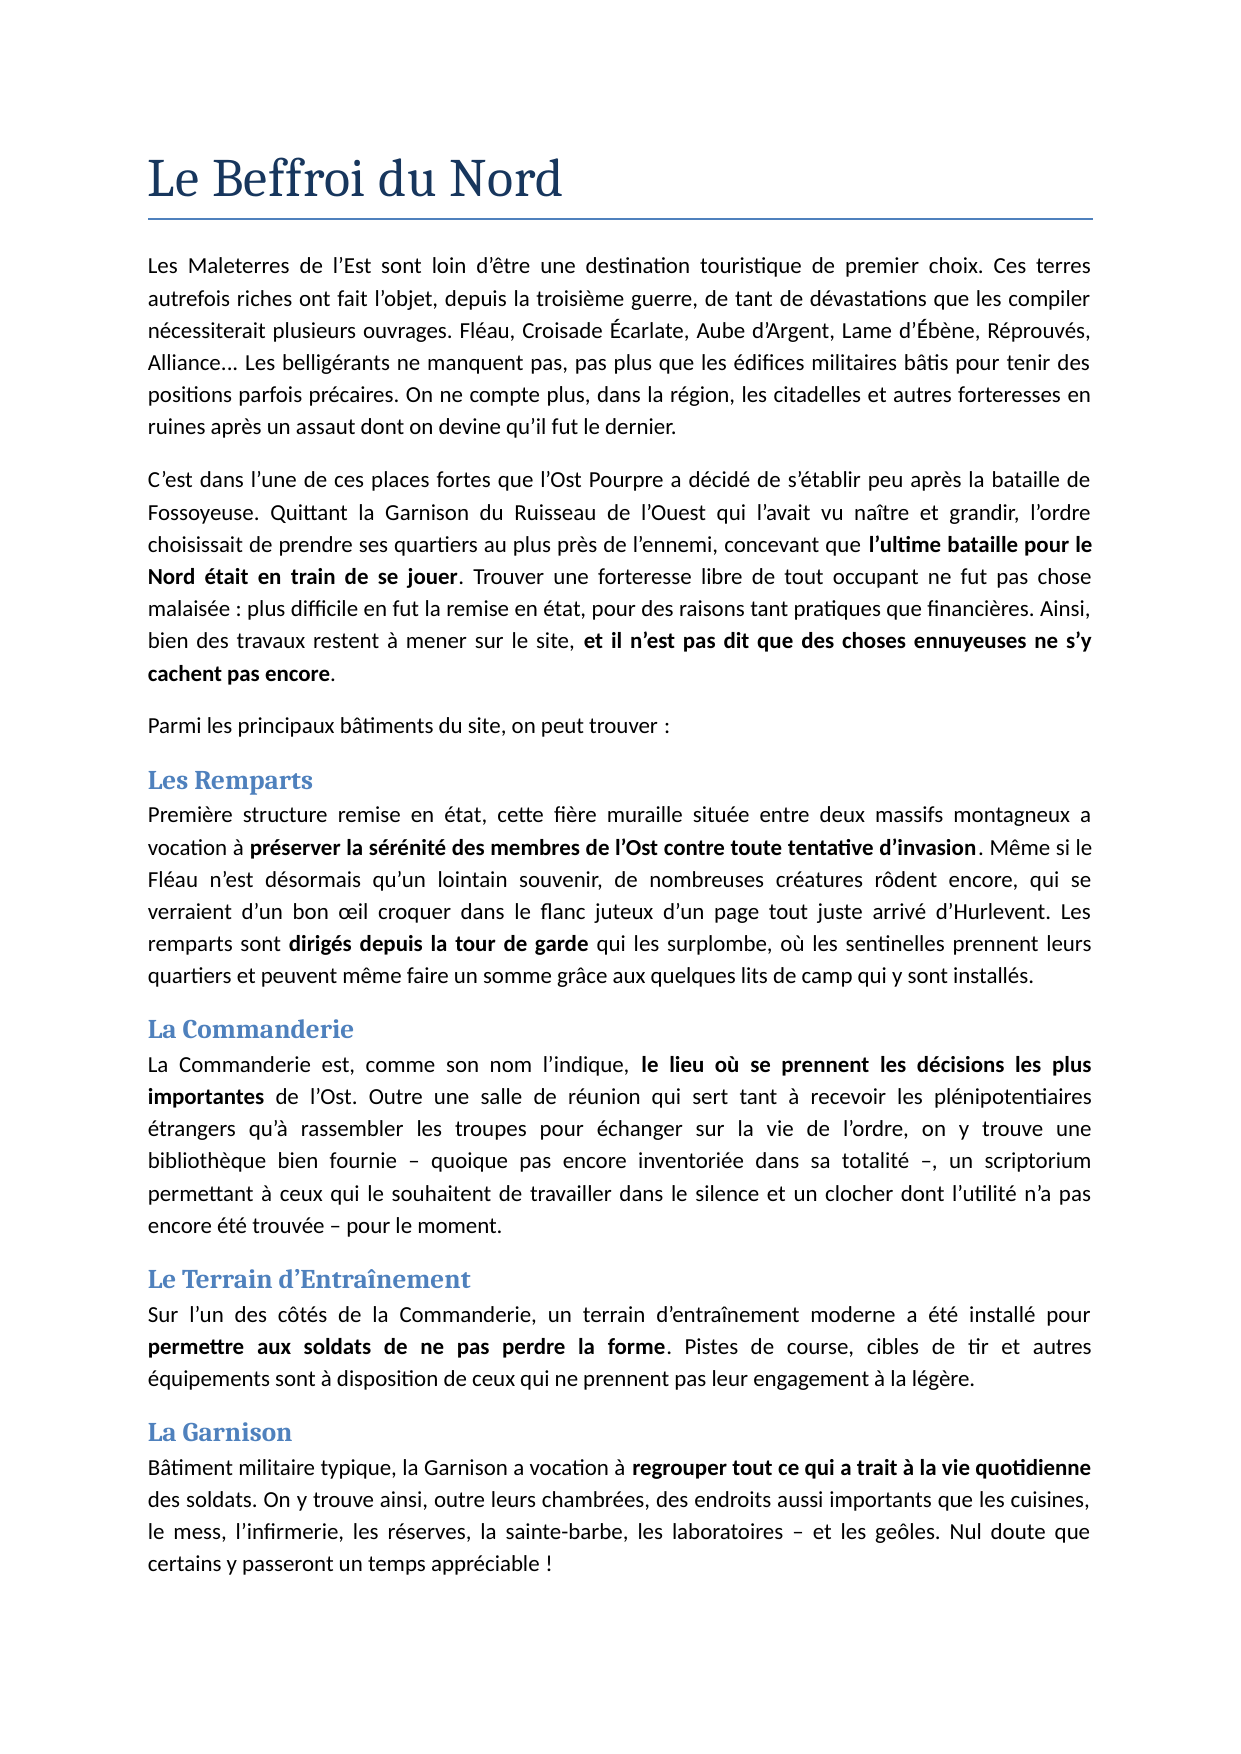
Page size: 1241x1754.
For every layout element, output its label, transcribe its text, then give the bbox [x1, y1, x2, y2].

subtitle La Garnison [148, 1417, 1093, 1448]
text Première structure remise en état, cette fière muraille située entre deux massifs montagneux a vocation à préserver la sérénité des membres de l’Ost contre toute tentative d’invasion. Même si le Fléau n’est désormais qu’un lointain souvenir, de nombreuses créatures rôdent encore, qui se verraient d’un bon œil croquer dans le flanc juteux d’un page tout juste arrivé d’Hurlevent. Les remparts sont dirigés depuis la tour de garde qui les surplombe, où les sentinelles prennent leurs quartiers et peuvent même faire un somme grâce aux quelques lits de camp qui y sont installés. [148, 800, 1093, 989]
text Sur l’un des côtés de la Commanderie, un terrain d’entraînement moderne a été installé pour permettre aux soldats de ne pas perdre la forme. Pistes de course, cibles de tir et autres équipements sont à disposition de ceux qui ne prennent pas leur engagement à la légère. [148, 1300, 1093, 1392]
text Parmi les principaux bâtiments du site, on peut trouver : [148, 712, 1093, 740]
subtitle Le Terrain d’Entraînement [148, 1264, 1093, 1295]
text Bâtiment militaire typique, la Garnison a vocation à regrouper tout ce qui a trait à la vie quotidienne des soldats. On y trouve ainsi, outre leurs chambrées, des endroits aussi importants que les cuisines, le mess, l’infirmerie, les réserves, la sainte-barbe, les laboratoires – et les geôles. Nul doute que certains y passeront un temps appréciable ! [148, 1453, 1093, 1577]
text C’est dans l’une de ces places fortes que l’Ost Pourpre a décidé de s’établir peu après la bataille de Fossoyeuse. Quittant la Garnison du Ruisseau de l’Ouest qui l’avait vu naître et grandir, l’ordre choisissait de prendre ses quartiers au plus près de l’ennemi, concevant que l’ultime bataille pour le Nord était en train de se jouer. Trouver une forteresse libre de tout occupant ne fut pas chose malaisée : plus difficile en fut la remise en état, pour des raisons tant pratiques que financières. Ainsi, bien des travaux restent à mener sur le site, et il n’est pas dit que des choses ennuyeuses ne s’y cachent pas encore. [148, 466, 1093, 687]
subtitle Les Remparts [148, 765, 1093, 796]
title Le Beffroi du Nord [148, 148, 1093, 218]
subtitle La Commanderie [148, 1014, 1093, 1046]
text La Commanderie est, comme son nom l’indique, le lieu où se prennent les décisions les plus importantes de l’Ost. Outre une salle de réunion qui sert tant à recevoir les plénipotentiaires étrangers qu’à rassembler les troupes pour échanger sur la vie de l’ordre, on y trouve une bibliothèque bien fournie – quoique pas encore inventoriée dans sa totalité –, un scriptorium permettant à ceux qui le souhaitent de travailler dans le silence et un clocher dont l’utilité n’a pas encore été trouvée – pour le moment. [148, 1050, 1093, 1239]
text Les Maleterres de l’Est sont loin d’être une destination touristique de premier choix. Ces terres autrefois riches ont fait l’objet, depuis la troisième guerre, de tant de dévastations que les compiler nécessiterait plusieurs ouvrages. Fléau, Croisade Écarlate, Aube d’Argent, Lame d’Ébène, Réprouvés, Alliance... Les belligérants ne manquent pas, pas plus que les édifices militaires bâtis pour tenir des positions parfois précaires. On ne compte plus, dans la région, les citadelles et autres forteresses en ruines après un assaut dont on devine qu’il fut le dernier. [148, 252, 1093, 441]
